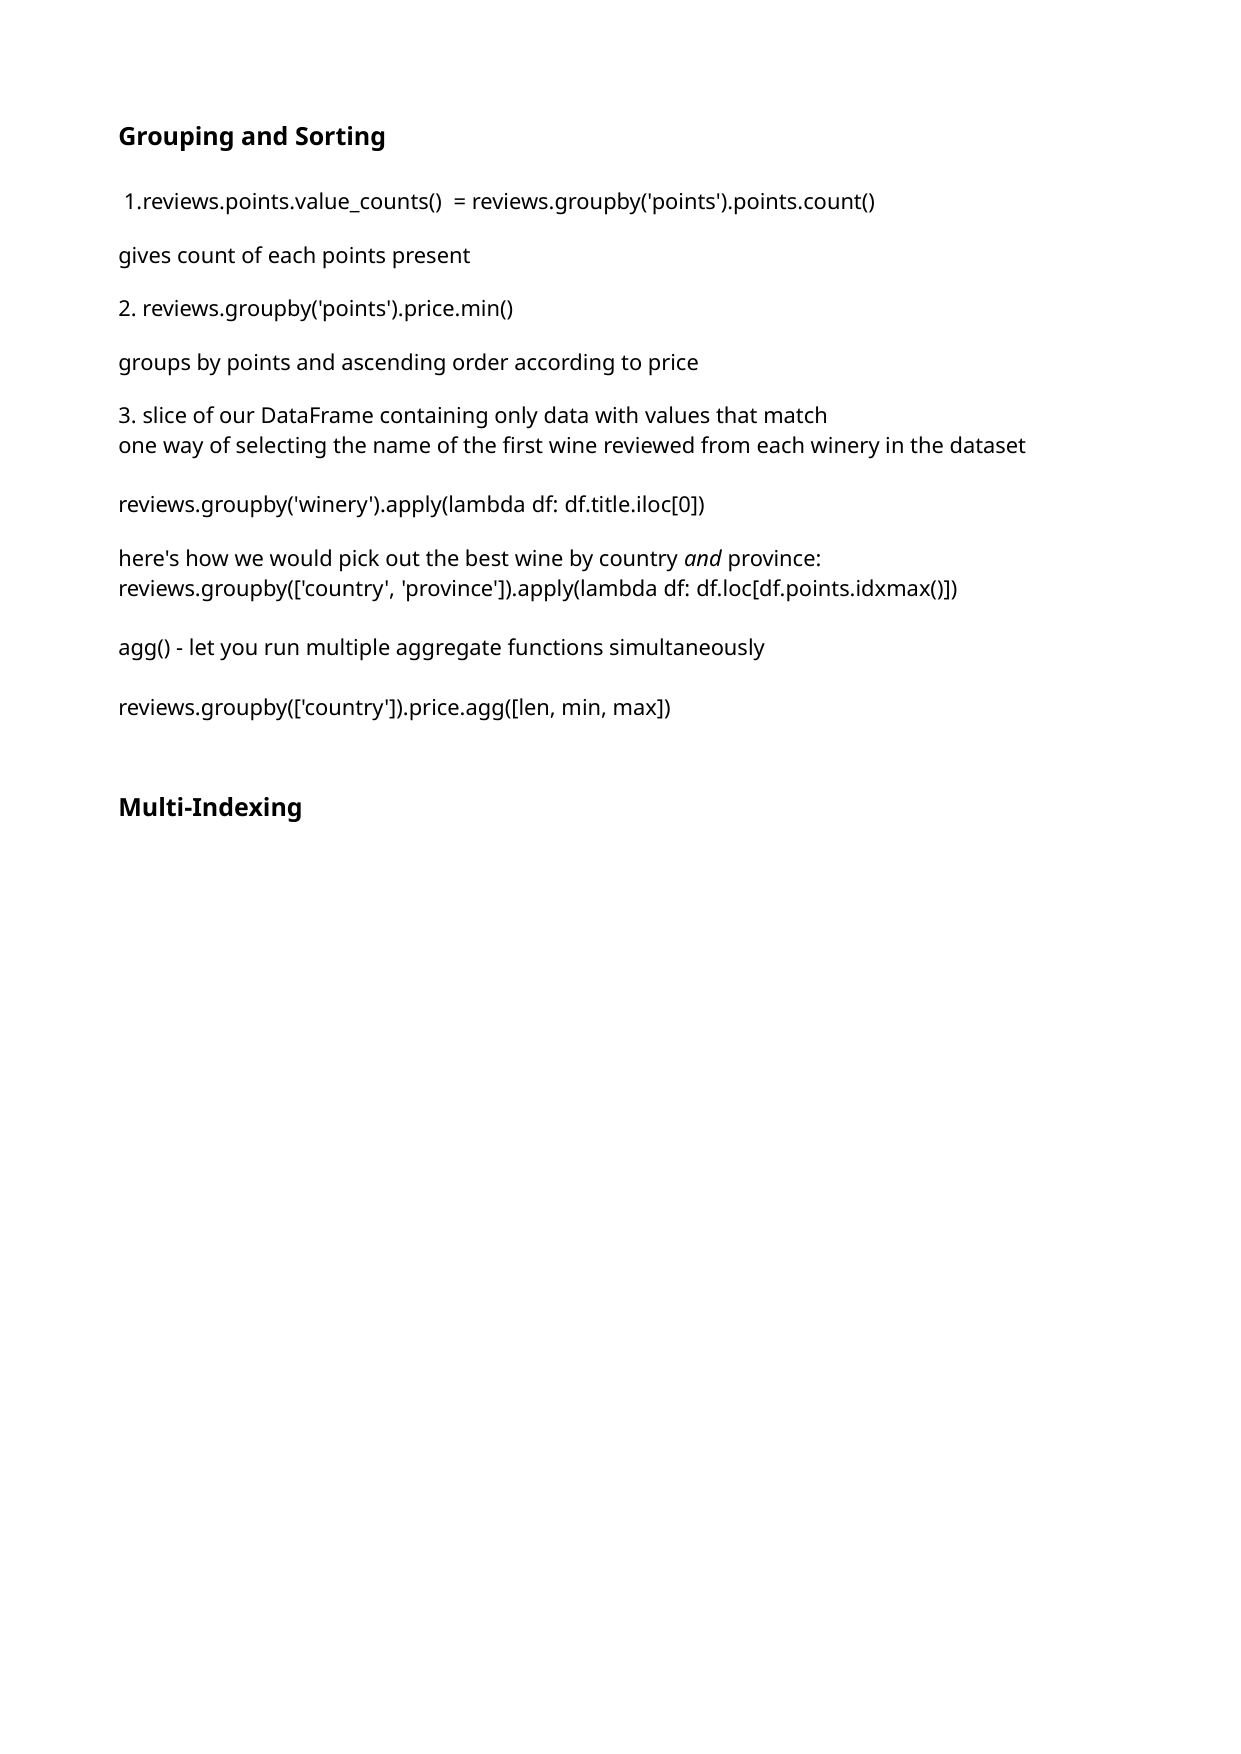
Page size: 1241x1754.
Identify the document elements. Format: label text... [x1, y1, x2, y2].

text agg() - let you run multiple aggregate functions simultaneously [118, 632, 1122, 662]
text here's how we would pick out the best wine by country and province: [118, 543, 1122, 573]
text one way of selecting the name of the first wine reviewed from each winery in the dataset [118, 430, 1122, 459]
text reviews.groupby('winery').apply(lambda df: df.title.iloc[0]) [118, 489, 1122, 519]
text reviews.groupby(['country']).price.agg([len, min, max]) [118, 692, 1122, 722]
text gives count of each points present [118, 240, 1122, 269]
text reviews.groupby(['country', 'province']).apply(lambda df: df.loc[df.points.idxmax()]) [118, 573, 1122, 602]
text 3. slice of our DataFrame containing only data with values that match [118, 400, 1122, 430]
text Grouping and Sorting 1.reviews.points.value_counts() = reviews.groupby('points').points.count() [118, 118, 1122, 216]
text groups by points and ascending order according to price [118, 347, 1122, 376]
text Multi-Indexing [118, 790, 1122, 824]
text 2. reviews.groupby('points').price.min() [118, 293, 1122, 323]
